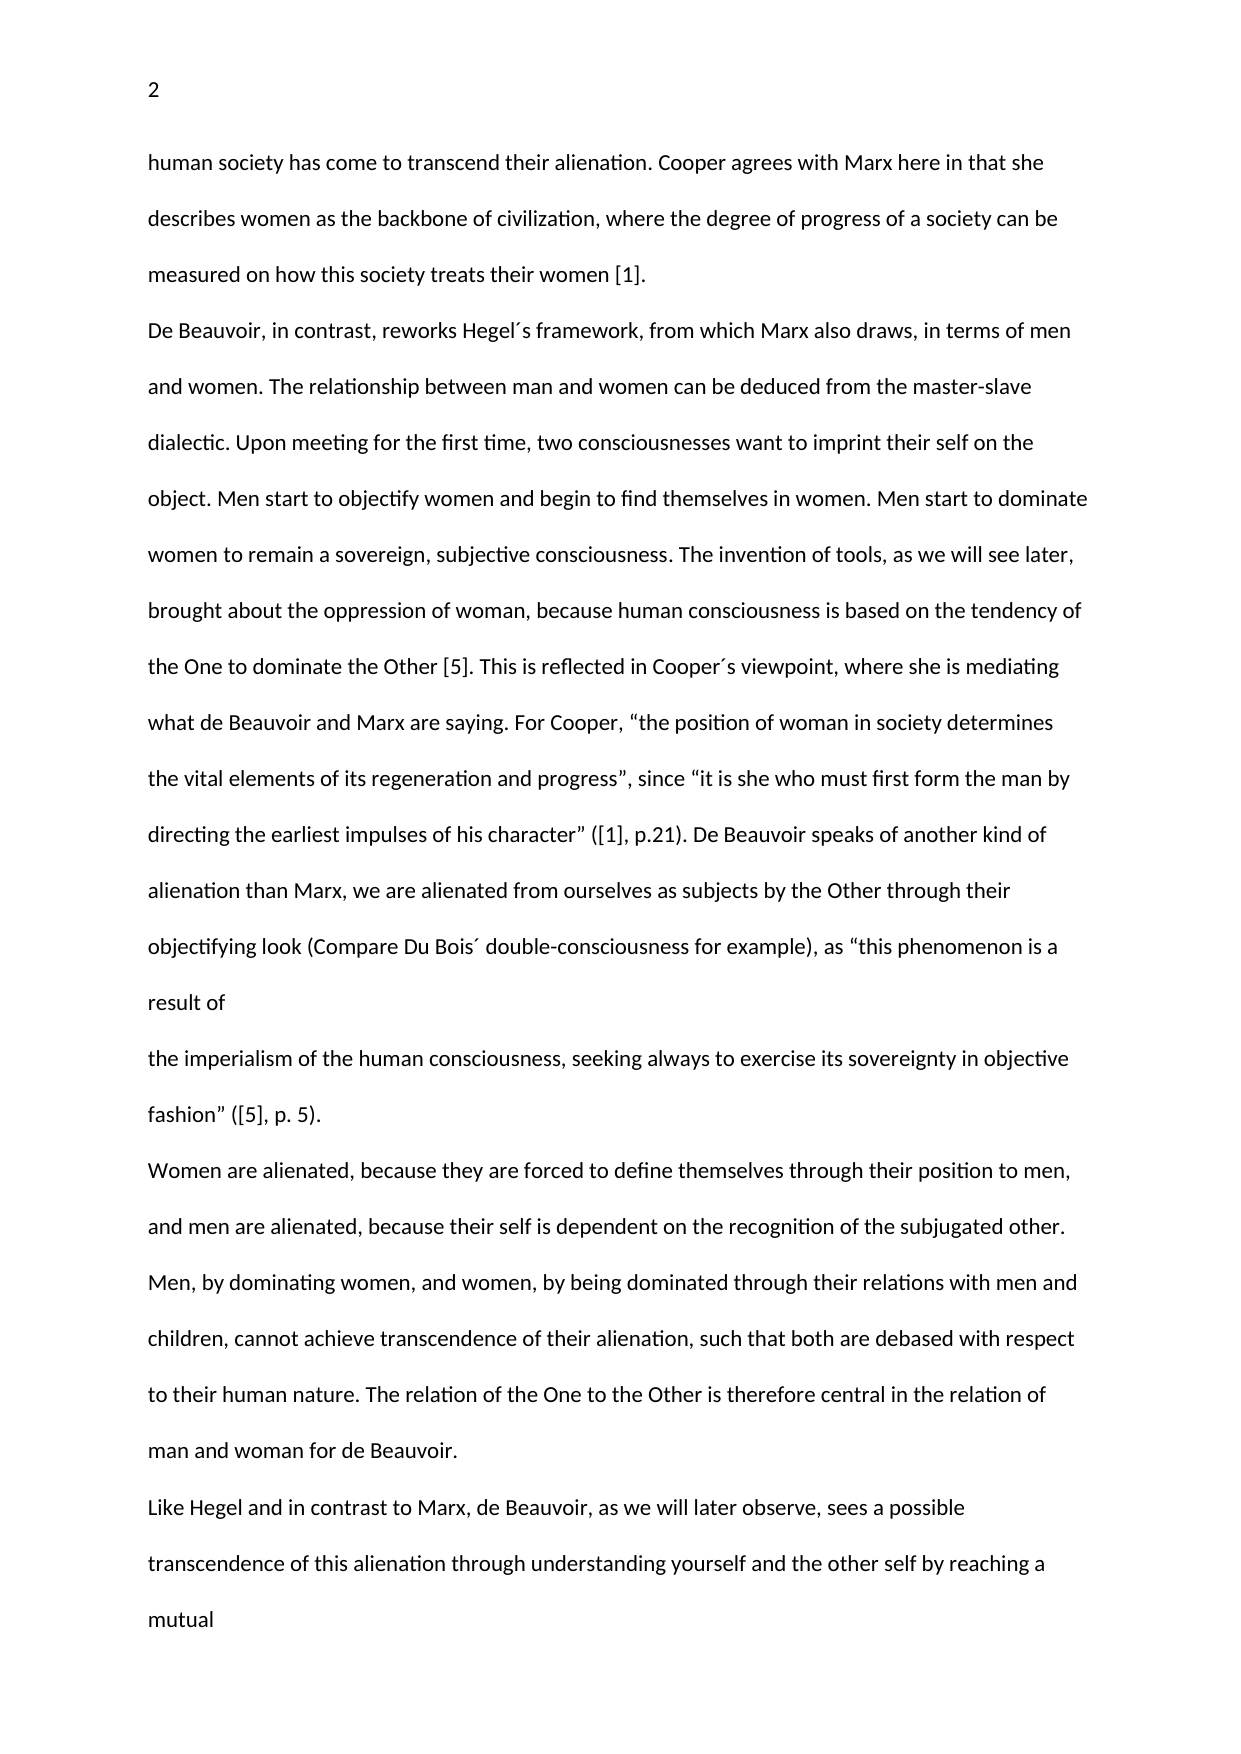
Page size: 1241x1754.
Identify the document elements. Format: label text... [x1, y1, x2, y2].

text Women are alienated, because they are forced to define themselves through their position to men, and men are alienated, because their self is dependent on the recognition of the subjugated other. [148, 1156, 1093, 1240]
text the imperialism of the human consciousness, seeking always to exercise its sovereignty in objective fashion” ([5], p. 5). [148, 1044, 1093, 1128]
text De Beauvoir, in contrast, reworks Hegel´s framework, from which Marx also draws, in terms of men and women. The relationship between man and women can be deduced from the master-slave dialectic. Upon meeting for the first time, two consciousnesses want to imprint their self on the object. Men start to objectify women and begin to find themselves in women. Men start to dominate women to remain a sovereign, subjective consciousness. The invention of tools, as we will see later, brought about the oppression of woman, because human consciousness is based on the tendency of the One to dominate the Other [5]. This is reflected in Cooper´s viewpoint, where she is mediating what de Beauvoir and Marx are saying. For Cooper, “the position of woman in society determines the vital elements of its regeneration and progress”, since “it is she who must first form the man by directing the earliest impulses of his character” ([1], p.21). De Beauvoir speaks of another kind of alienation than Marx, we are alienated from ourselves as subjects by the Other through their objectifying look (Compare Du Bois´ double-consciousness for example), as “this phenomenon is a result of [148, 316, 1093, 1016]
text Like Hegel and in contrast to Marx, de Beauvoir, as we will later observe, sees a possible transcendence of this alienation through understanding yourself and the other self by reaching a mutual [148, 1493, 1093, 1633]
text human society has come to transcend their alienation. Cooper agrees with Marx here in that she describes women as the backbone of civilization, where the degree of progress of a society can be measured on how this society treats their women [1]. [148, 148, 1093, 288]
text Men, by dominating women, and women, by being dominated through their relations with men and children, cannot achieve transcendence of their alienation, such that both are debased with respect to their human nature. The relation of the One to the Other is therefore central in the relation of man and woman for de Beauvoir. [148, 1268, 1093, 1464]
